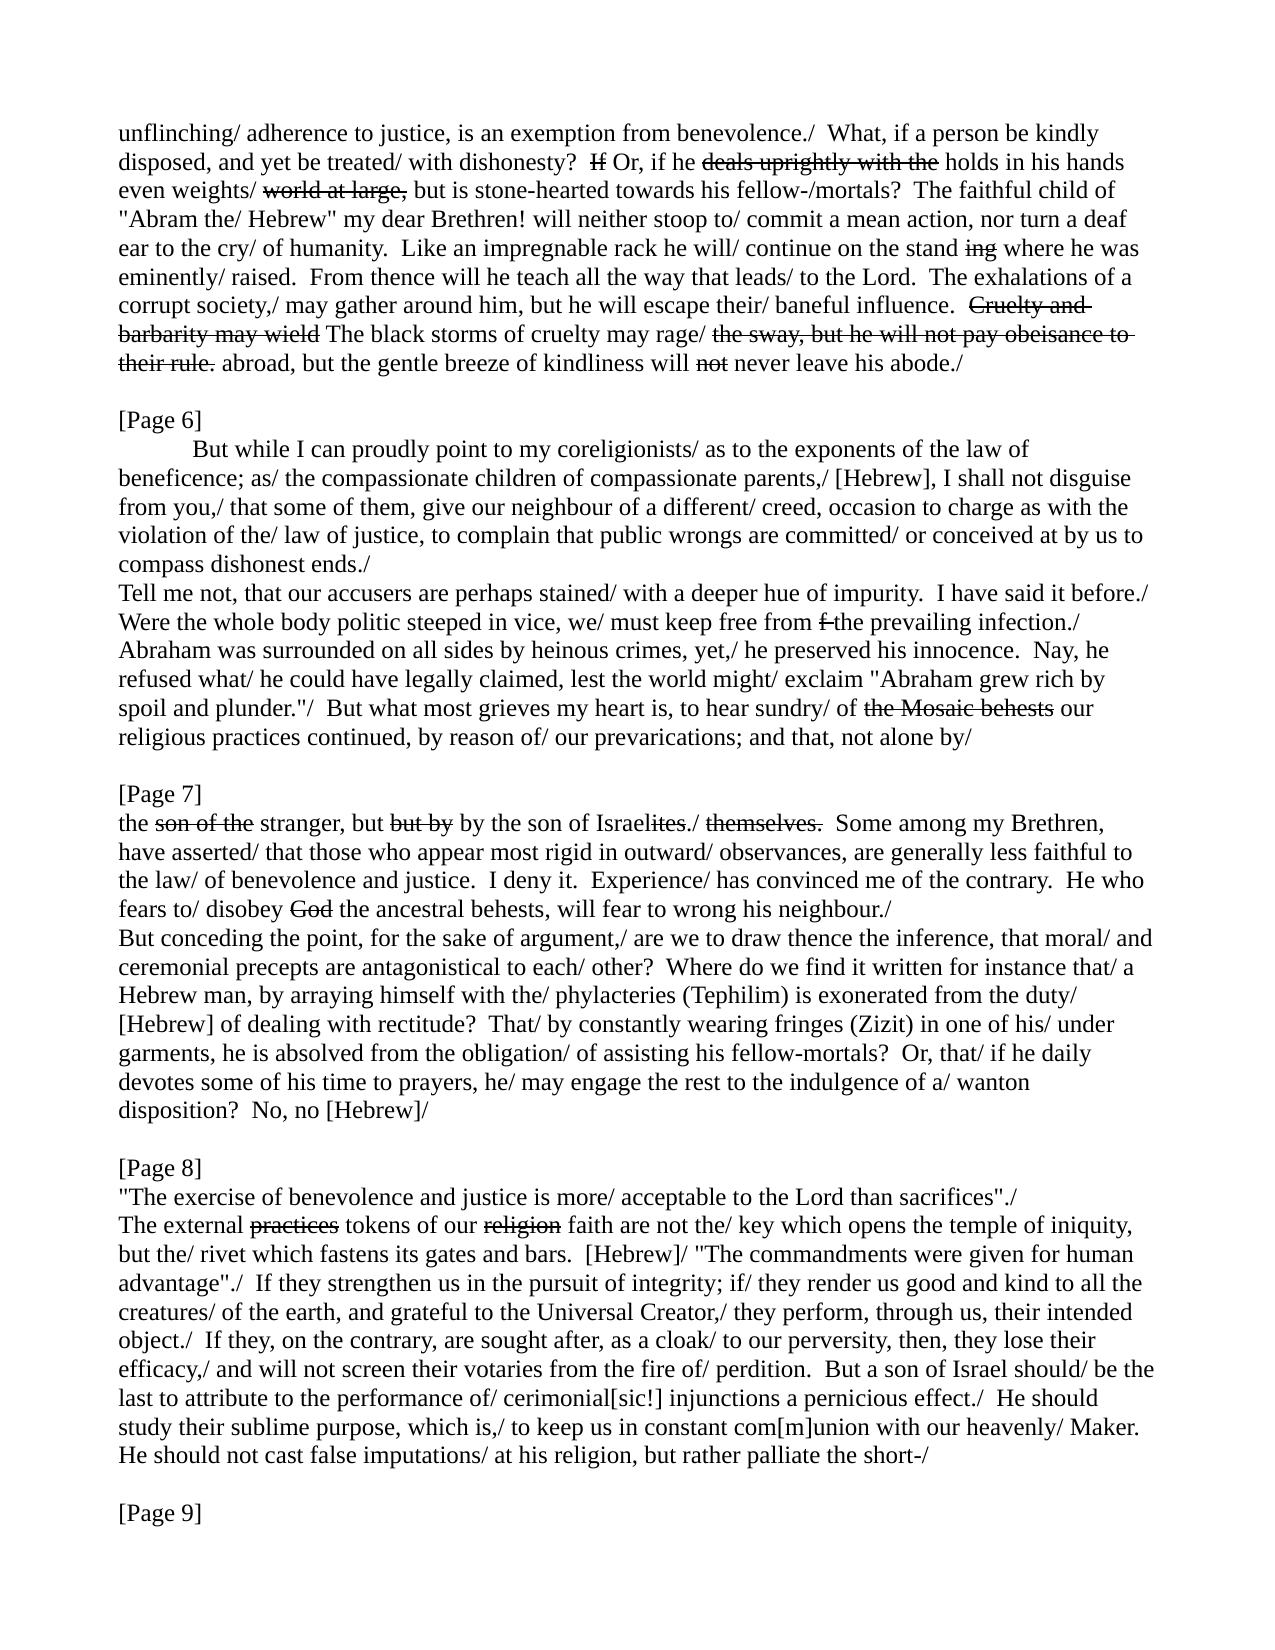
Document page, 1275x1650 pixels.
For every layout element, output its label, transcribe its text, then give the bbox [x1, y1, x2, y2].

text The external practices tokens of our religion faith are not the/ key which opens the temple of iniquity, but the/ rivet which fastens its gates and bars. [Hebrew]/ "The commandments were given for human advantage"./ If they strengthen us in the pursuit of integrity; if/ they render us good and kind to all the creatures/ of the earth, and grateful to the Universal Creator,/ they perform, through us, their intended object./ If they, on the contrary, are sought after, as a cloak/ to our perversity, then, they lose their efficacy,/ and will not screen their votaries from the fire of/ perdition. But a son of Israel should/ be the last to attribute to the performance of/ cerimonial[sic!] injunctions a pernicious effect./ He should study their sublime purpose, which is,/ to keep us in constant com[m]union with our heavenly/ Maker. He should not cast false imputations/ at his religion, but rather palliate the short-/ [118, 1211, 1157, 1469]
text unflinching/ adherence to justice, is an exemption from benevolence./ What, if a person be kindly disposed, and yet be treated/ with dishonesty? If Or, if he deals uprightly with the holds in his hands even weights/ world at large, but is stone-hearted towards his fellow-/mortals? The faithful child of "Abram the/ Hebrew" my dear Brethren! will neither stoop to/ commit a mean action, nor turn a deaf ear to the cry/ of humanity. Like an impregnable rack he will/ continue on the stand ing where he was eminently/ raised. From thence will he teach all the way that leads/ to the Lord. The exhalations of a corrupt society,/ may gather around him, but he will escape their/ baneful influence. Cruelty and barbarity may wield The black storms of cruelty may rage/ the sway, but he will not pay obeisance to their rule. abroad, but the gentle breeze of kindliness will not never leave his abode./ [118, 118, 1157, 377]
text But while I can proudly point to my coreligionists/ as to the exponents of the law of beneficence; as/ the compassionate children of compassionate parents,/ [Hebrew], I shall not disguise from you,/ that some of them, give our neighbour of a different/ creed, occasion to charge as with the violation of the/ law of justice, to complain that public wrongs are committed/ or conceived at by us to compass dishonest ends./ [118, 434, 1157, 578]
text Tell me not, that our accusers are perhaps stained/ with a deeper hue of impurity. I have said it before./ Were the whole body politic steeped in vice, we/ must keep free from f the prevailing infection./ Abraham was surrounded on all sides by heinous crimes, yet,/ he preserved his innocence. Nay, he refused what/ he could have legally claimed, lest the world might/ exclaim "Abraham grew rich by spoil and plunder."/ But what most grieves my heart is, to hear sundry/ of the Mosaic behests our religious practices continued, by reason of/ our prevarications; and that, not alone by/ [118, 578, 1157, 751]
text "The exercise of benevolence and justice is more/ acceptable to the Lord than sacrifices"./ [118, 1182, 1157, 1211]
text But conceding the point, for the sake of argument,/ are we to draw thence the inference, that moral/ and ceremonial precepts are antagonistical to each/ other? Where do we find it written for instance that/ a Hebrew man, by arraying himself with the/ phylacteries (Tephilim) is exonerated from the duty/ [Hebrew] of dealing with rectitude? That/ by constantly wearing fringes (Zizit) in one of his/ under garments, he is absolved from the obligation/ of assisting his fellow-mortals? Or, that/ if he daily devotes some of his time to prayers, he/ may engage the rest to the indulgence of a/ wanton disposition? No, no [Hebrew]/ [118, 923, 1157, 1124]
text the son of the stranger, but but by by the son of Israelites./ themselves. Some among my Brethren, have asserted/ that those who appear most rigid in outward/ observances, are generally less faithful to the law/ of benevolence and justice. I deny it. Experience/ has convinced me of the contrary. He who fears to/ disobey God the ancestral behests, will fear to wrong his neighbour./ [118, 808, 1157, 923]
text [Page 7] [118, 779, 1157, 808]
text [Page 9] [118, 1498, 1157, 1527]
text [Page 8] [118, 1153, 1157, 1182]
text [Page 6] [118, 406, 1157, 434]
